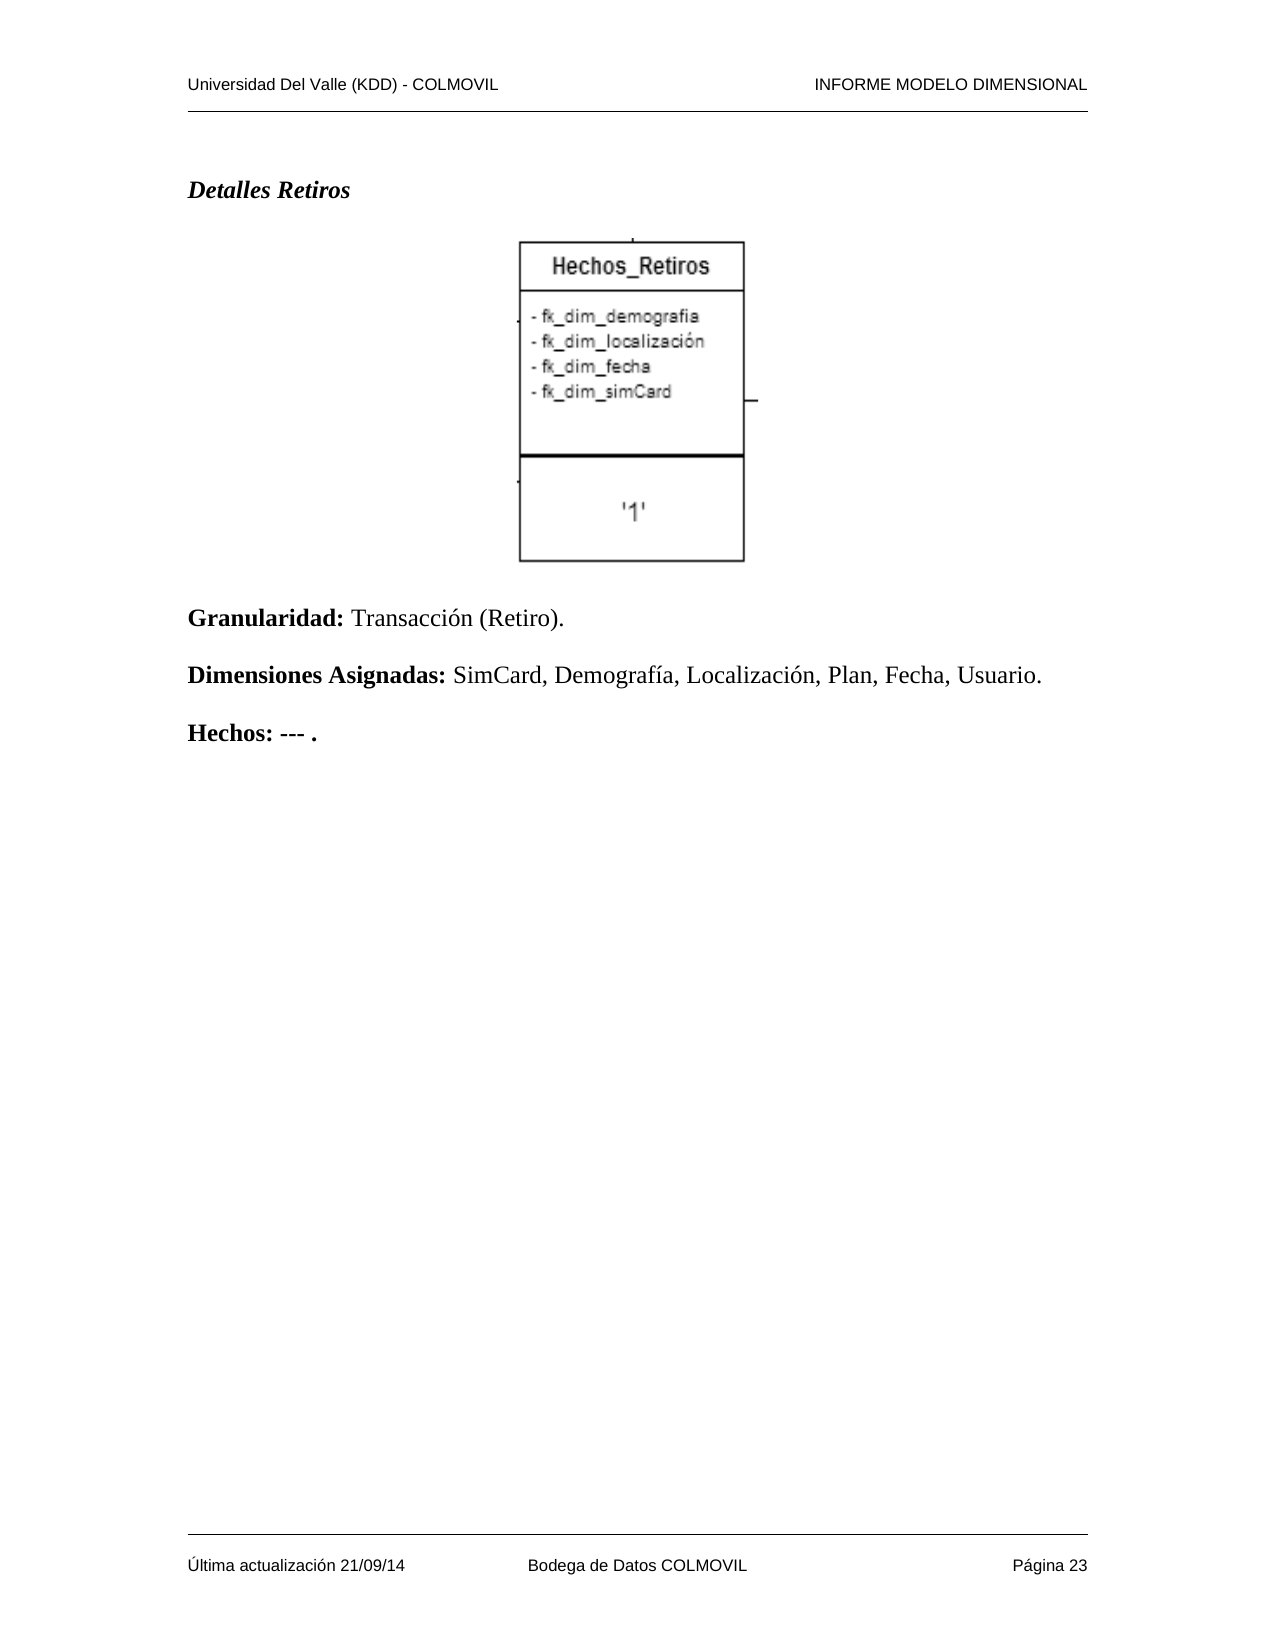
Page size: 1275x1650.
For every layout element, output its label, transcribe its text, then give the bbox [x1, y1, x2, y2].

text Granularidad: Transacción (Retiro). [187, 603, 1087, 631]
text Dimensiones Asignadas: SimCard, Demografía, Localización, Plan, Fecha, Usuario. [187, 660, 1087, 689]
picture [516, 238, 759, 574]
text Hechos: --- . [187, 718, 1087, 746]
subtitle Detalles Retiros [187, 175, 1087, 204]
